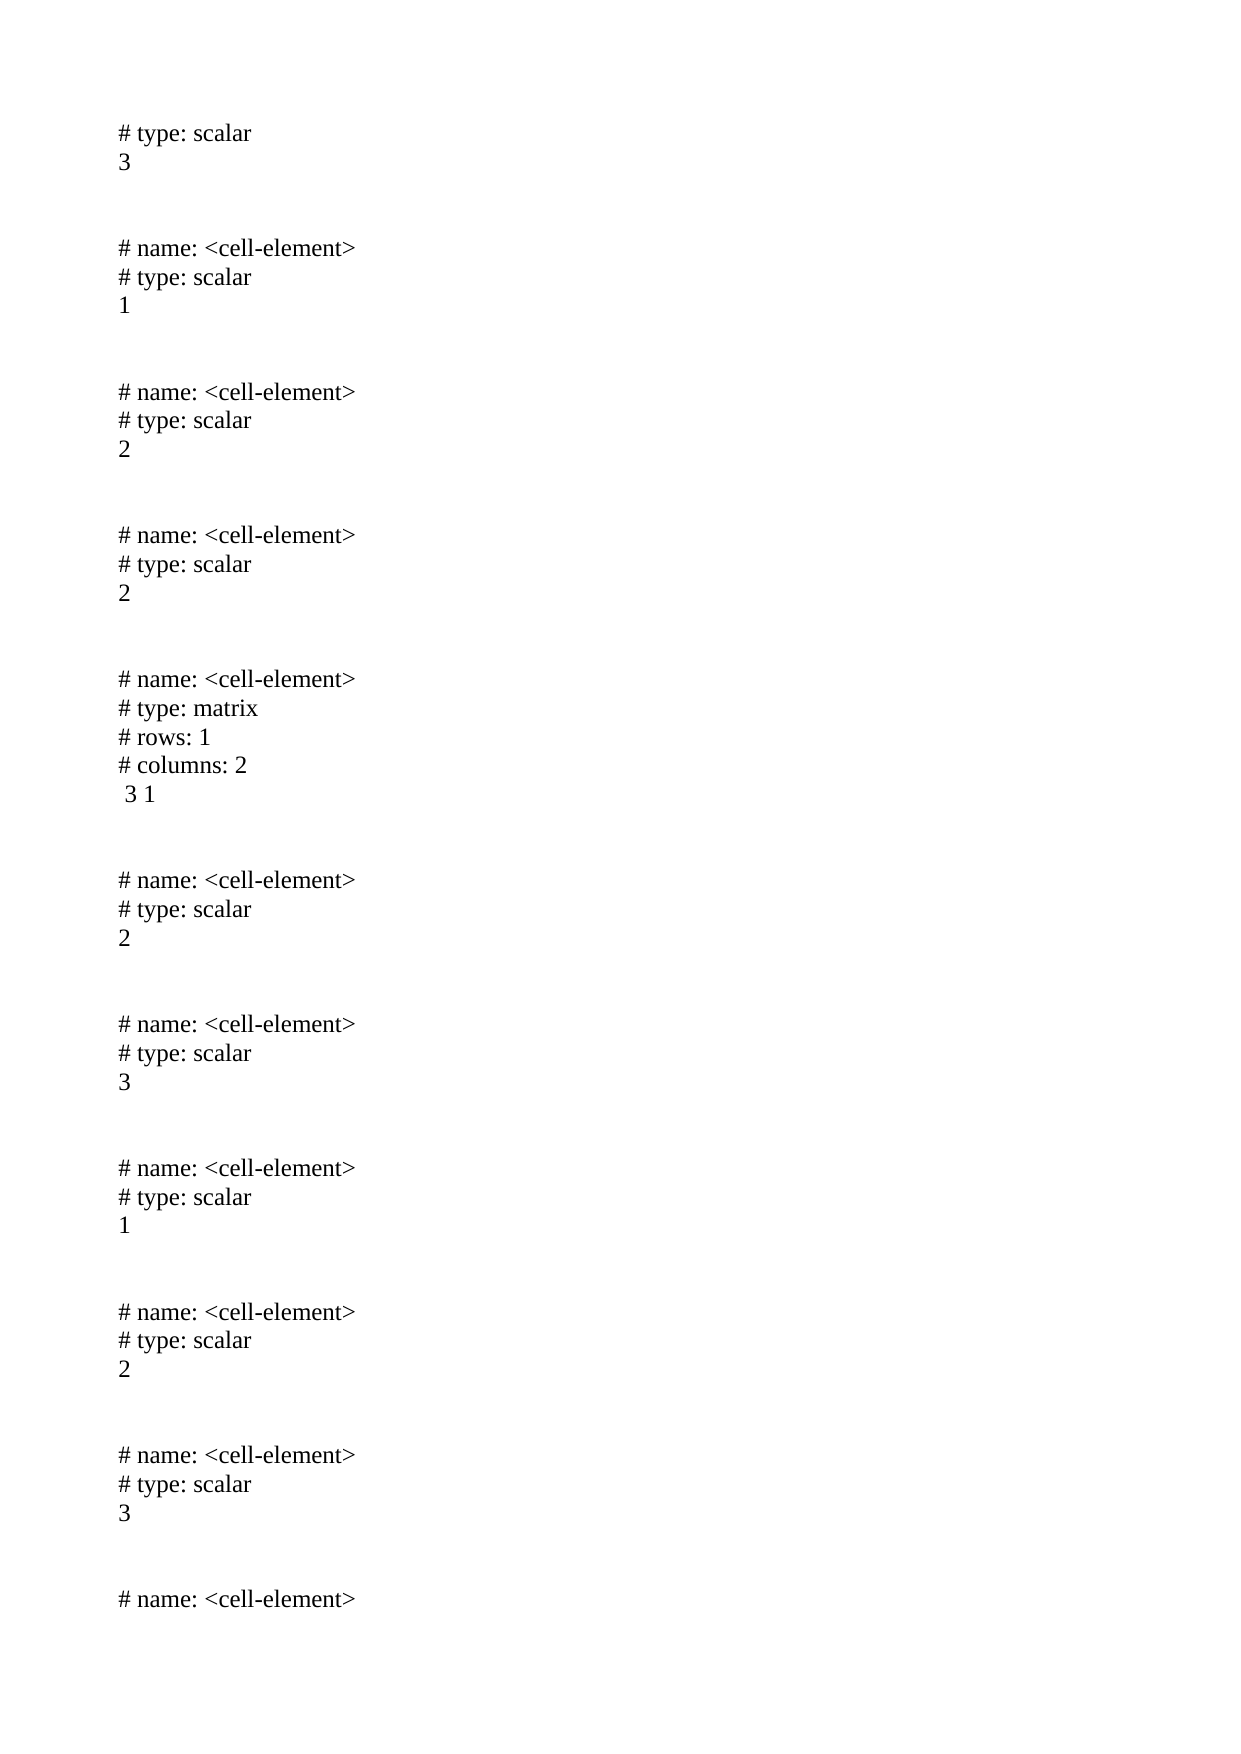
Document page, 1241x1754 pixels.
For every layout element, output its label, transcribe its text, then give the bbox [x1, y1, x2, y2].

text 1 [118, 1211, 1122, 1239]
text # name: <cell-element> [118, 377, 1122, 406]
text # name: <cell-element> [118, 1441, 1122, 1469]
text # type: scalar [118, 549, 1122, 578]
text 2 [118, 1354, 1122, 1383]
text # type: scalar [118, 1182, 1122, 1211]
text # type: scalar [118, 262, 1122, 291]
text 3 [118, 147, 1122, 176]
text 2 [118, 923, 1122, 952]
text # columns: 2 [118, 751, 1122, 779]
text 2 [118, 578, 1122, 607]
text # name: <cell-element> [118, 1297, 1122, 1326]
text # name: <cell-element> [118, 1584, 1122, 1613]
text # type: scalar [118, 1038, 1122, 1067]
text # name: <cell-element> [118, 1009, 1122, 1038]
text # type: scalar [118, 1326, 1122, 1354]
text 2 [118, 434, 1122, 463]
text # type: matrix [118, 693, 1122, 722]
text 3 [118, 1498, 1122, 1527]
text # name: <cell-element> [118, 233, 1122, 262]
text # type: scalar [118, 1469, 1122, 1498]
text # type: scalar [118, 406, 1122, 434]
text # name: <cell-element> [118, 1153, 1122, 1182]
text 1 [118, 291, 1122, 319]
text 3 1 [118, 779, 1122, 808]
text # name: <cell-element> [118, 521, 1122, 549]
text # rows: 1 [118, 722, 1122, 751]
text # name: <cell-element> [118, 866, 1122, 894]
text # name: <cell-element> [118, 664, 1122, 693]
text 3 [118, 1067, 1122, 1096]
text # type: scalar [118, 118, 1122, 147]
text # type: scalar [118, 894, 1122, 923]
